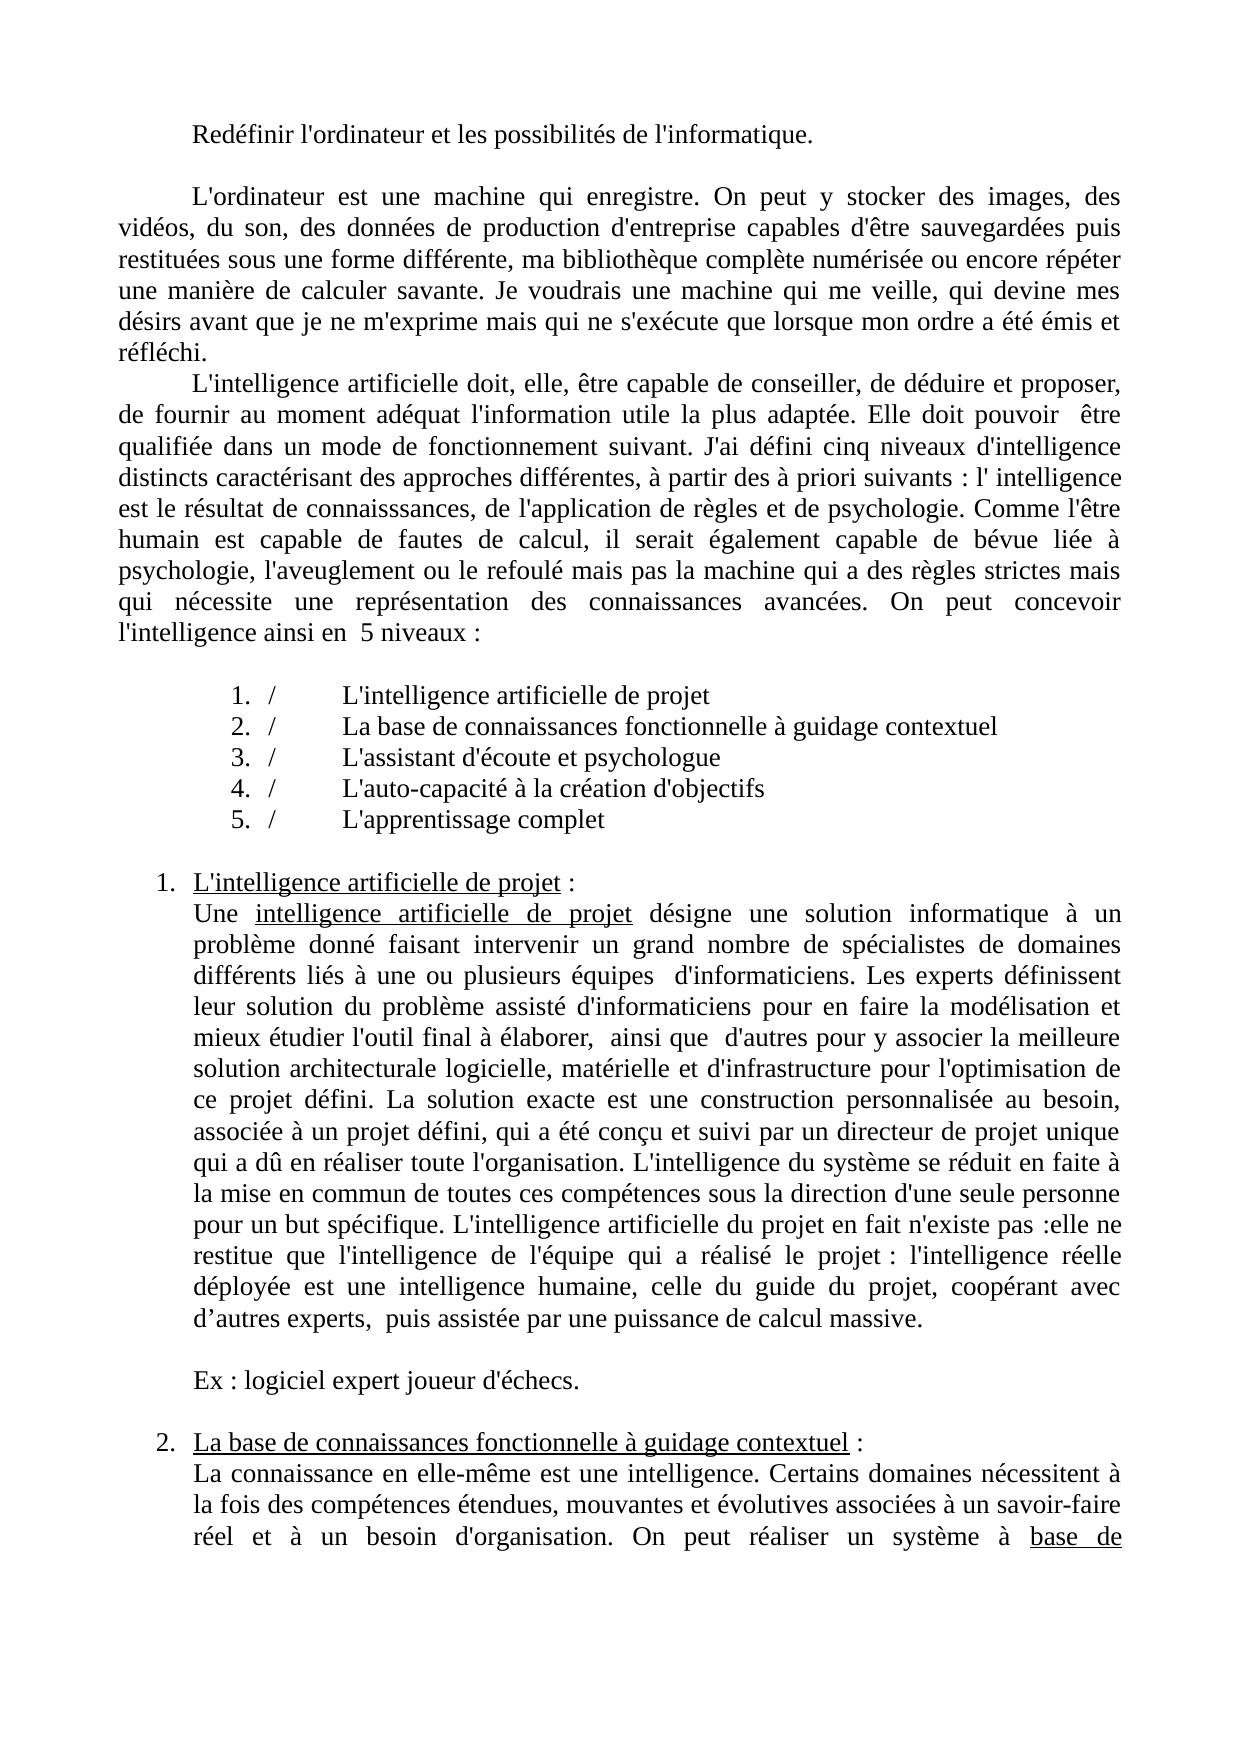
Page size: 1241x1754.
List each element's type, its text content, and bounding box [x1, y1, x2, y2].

list / La base de connaissances fonctionnelle à guidage contextuel [231, 710, 1122, 741]
list La base de connaissances fonctionnelle à guidage contextuel : [156, 1426, 1122, 1457]
list / L'intelligence artificielle de projet [231, 679, 1122, 710]
list Une intelligence artificielle de projet désigne une solution informatique à un problème donné faisant intervenir un grand nombre de spécialistes de domaines différents liés à une ou plusieurs équipes d'informaticiens. Les experts définissent leur solution du problème assisté d'informaticiens pour en faire la modélisation et mieux étudier l'outil final à élaborer, ainsi que d'autres pour y associer la meilleure solution architecturale logicielle, matérielle et d'infrastructure pour l'optimisation de ce projet défini. La solution exacte est une construction personnalisée au besoin, associée à un projet défini, qui a été conçu et suivi par un directeur de projet unique qui a dû en réaliser toute l'organisation. L'intelligence du système se réduit en faite à la mise en commun de toutes ces compétences sous la direction d'une seule personne pour un but spécifique. L'intelligence artificielle du projet en fait n'existe pas :elle ne restitue que l'intelligence de l'équipe qui a réalisé le projet : l'intelligence réelle déployée est une intelligence humaine, celle du guide du projet, coopérant avec d’autres experts, puis assistée par une puissance de calcul massive. [156, 897, 1122, 1333]
text Redéfinir l'ordinateur et les possibilités de l'informatique. [118, 118, 1122, 149]
list Ex : logiciel expert joueur d'échecs. [156, 1364, 1122, 1395]
text L'intelligence artificielle doit, elle, être capable de conseiller, de déduire et proposer, de fournir au moment adéquat l'information utile la plus adaptée. Elle doit pouvoir être qualifiée dans un mode de fonctionnement suivant. J'ai défini cinq niveaux d'intelligence distincts caractérisant des approches différentes, à partir des à priori suivants : l' intelligence est le résultat de connaisssances, de l'application de règles et de psychologie. Comme l'être humain est capable de fautes de calcul, il serait également capable de bévue liée à psychologie, l'aveuglement ou le refoulé mais pas la machine qui a des règles strictes mais qui nécessite une représentation des connaissances avancées. On peut concevoir l'intelligence ainsi en 5 niveaux : [118, 367, 1122, 648]
list / L'apprentissage complet [231, 803, 1122, 834]
list L'intelligence artificielle de projet : [156, 866, 1122, 897]
list La connaissance en elle-même est une intelligence. Certains domaines nécessitent à la fois des compétences étendues, mouvantes et évolutives associées à un savoir-faire réel et à un besoin d'organisation. On peut réaliser un système à base de [156, 1457, 1122, 1551]
list / L'assistant d'écoute et psychologue [231, 741, 1122, 772]
text L'ordinateur est une machine qui enregistre. On peut y stocker des images, des vidéos, du son, des données de production d'entreprise capables d'être sauvegardées puis restituées sous une forme différente, ma bibliothèque complète numérisée ou encore répéter une manière de calculer savante. Je voudrais une machine qui me veille, qui devine mes désirs avant que je ne m'exprime mais qui ne s'exécute que lorsque mon ordre a été émis et réfléchi. [118, 180, 1122, 367]
list / L'auto-capacité à la création d'objectifs [231, 772, 1122, 803]
